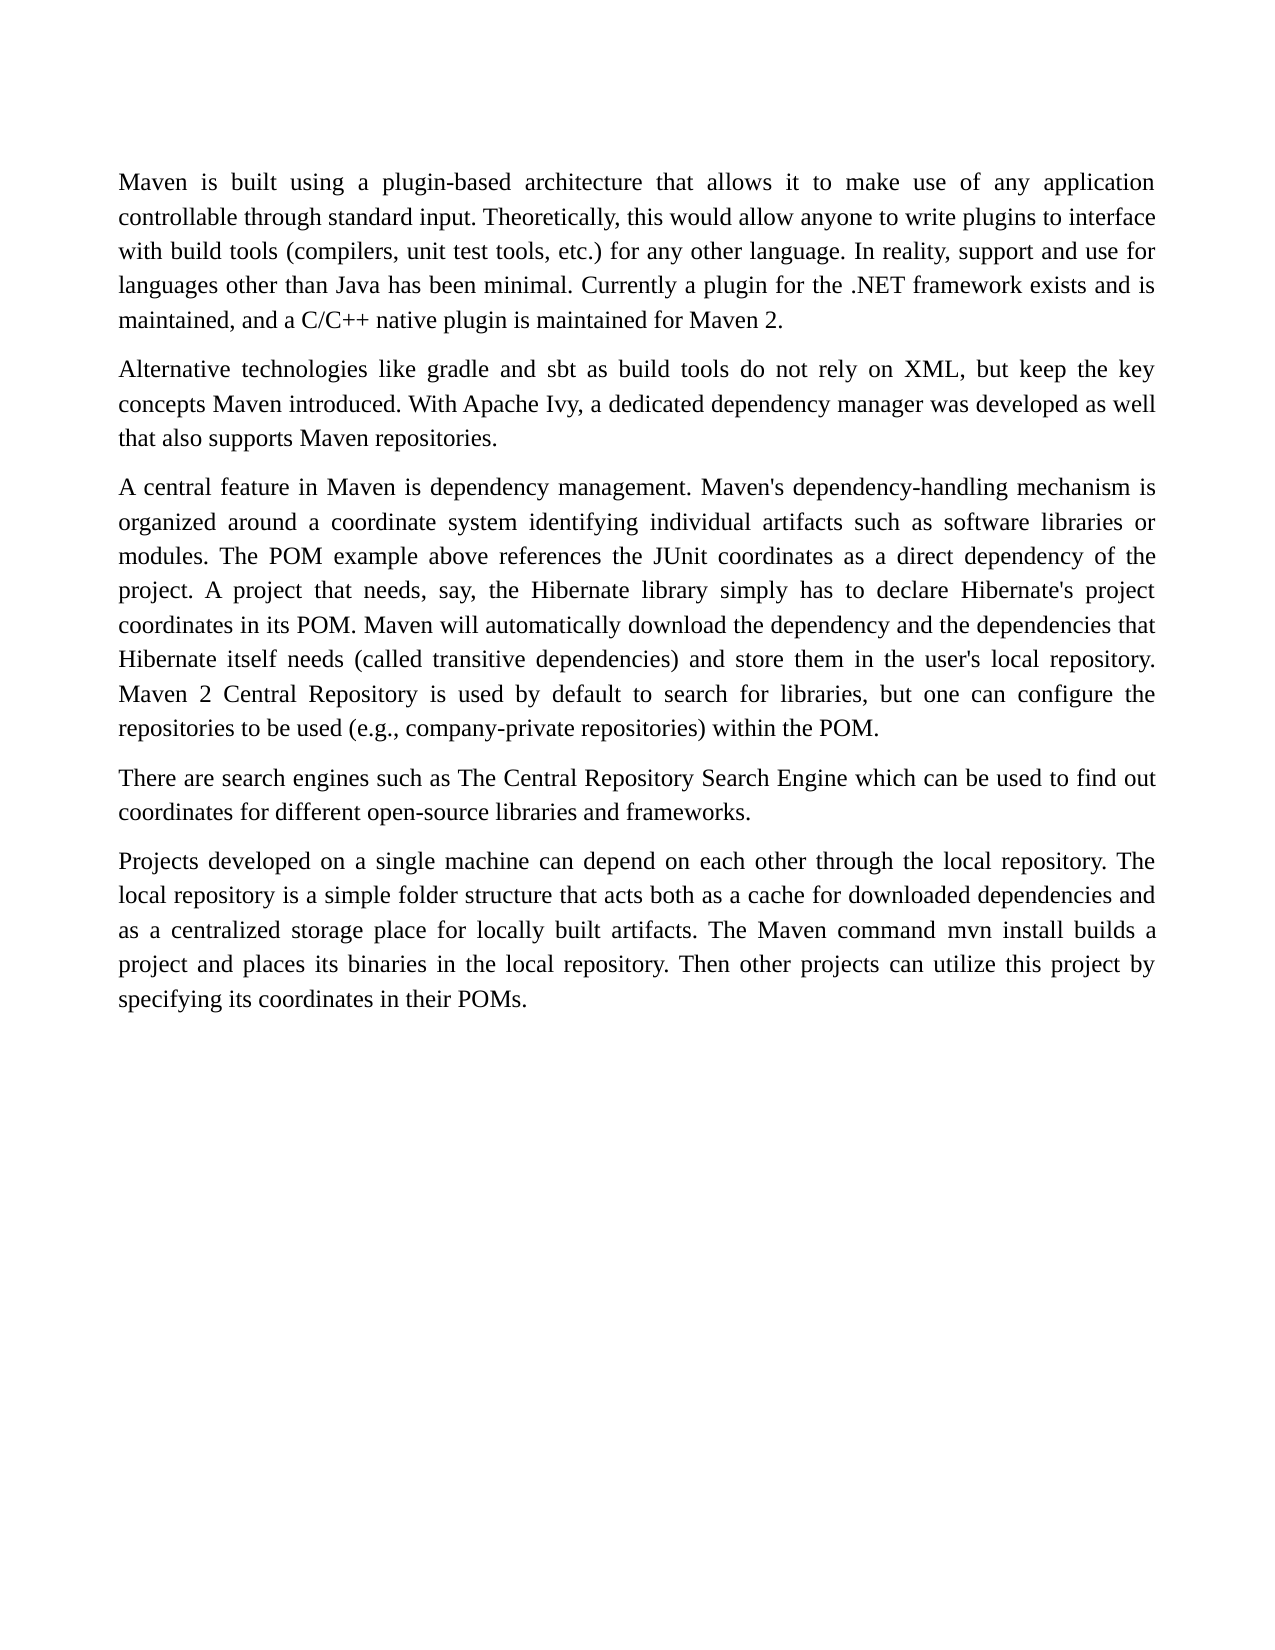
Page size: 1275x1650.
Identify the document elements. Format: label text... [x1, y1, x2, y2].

text Alternative technologies like gradle and sbt as build tools do not rely on XML, but keep the key concepts Maven introduced. With Apache Ivy, a dedicated dependency manager was developed as well that also supports Maven repositories. [118, 354, 1157, 452]
text A central feature in Maven is dependency management. Maven's dependency-handling mechanism is organized around a coordinate system identifying individual artifacts such as software libraries or modules. The POM example above references the JUnit coordinates as a direct dependency of the project. A project that needs, say, the Hibernate library simply has to declare Hibernate's project coordinates in its POM. Maven will automatically download the dependency and the dependencies that Hibernate itself needs (called transitive dependencies) and store them in the user's local repository. Maven 2 Central Repository is used by default to search for libraries, but one can configure the repositories to be used (e.g., company-private repositories) within the POM. [118, 472, 1157, 742]
text Maven is built using a plugin-based architecture that allows it to make use of any application controllable through standard input. Theoretically, this would allow anyone to write plugins to interface with build tools (compilers, unit test tools, etc.) for any other language. In reality, support and use for languages other than Java has been minimal. Currently a plugin for the .NET framework exists and is maintained, and a C/C++ native plugin is maintained for Maven 2. [118, 167, 1157, 334]
text Projects developed on a single machine can depend on each other through the local repository. The local repository is a simple folder structure that acts both as a cache for downloaded dependencies and as a centralized storage place for locally built artifacts. The Maven command mvn install builds a project and places its binaries in the local repository. Then other projects can utilize this project by specifying its coordinates in their POMs. [118, 846, 1157, 1013]
text There are search engines such as The Central Repository Search Engine which can be used to find out coordinates for different open-source libraries and frameworks. [118, 763, 1157, 826]
